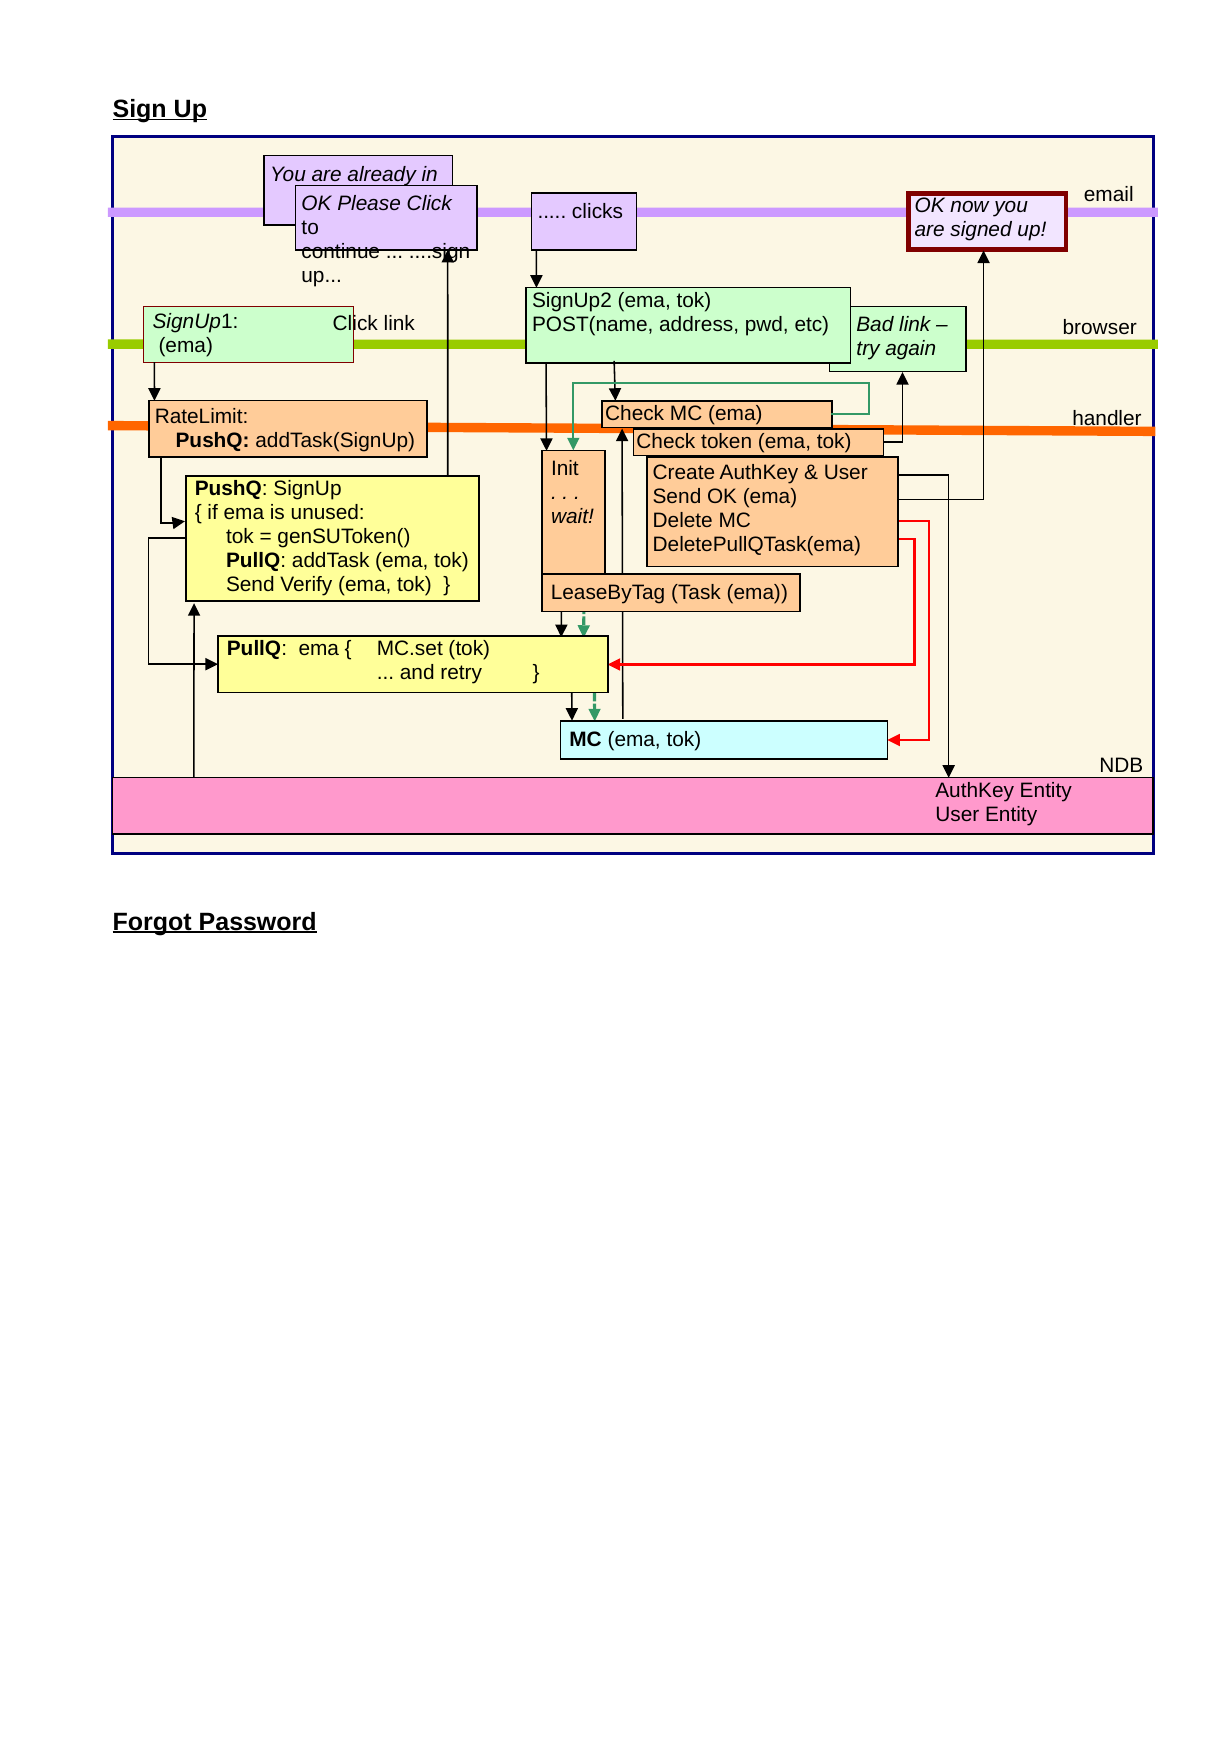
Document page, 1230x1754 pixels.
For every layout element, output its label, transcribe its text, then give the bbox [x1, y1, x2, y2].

text Forgot Password [112, 906, 1135, 935]
text Sign Up [112, 94, 1135, 122]
